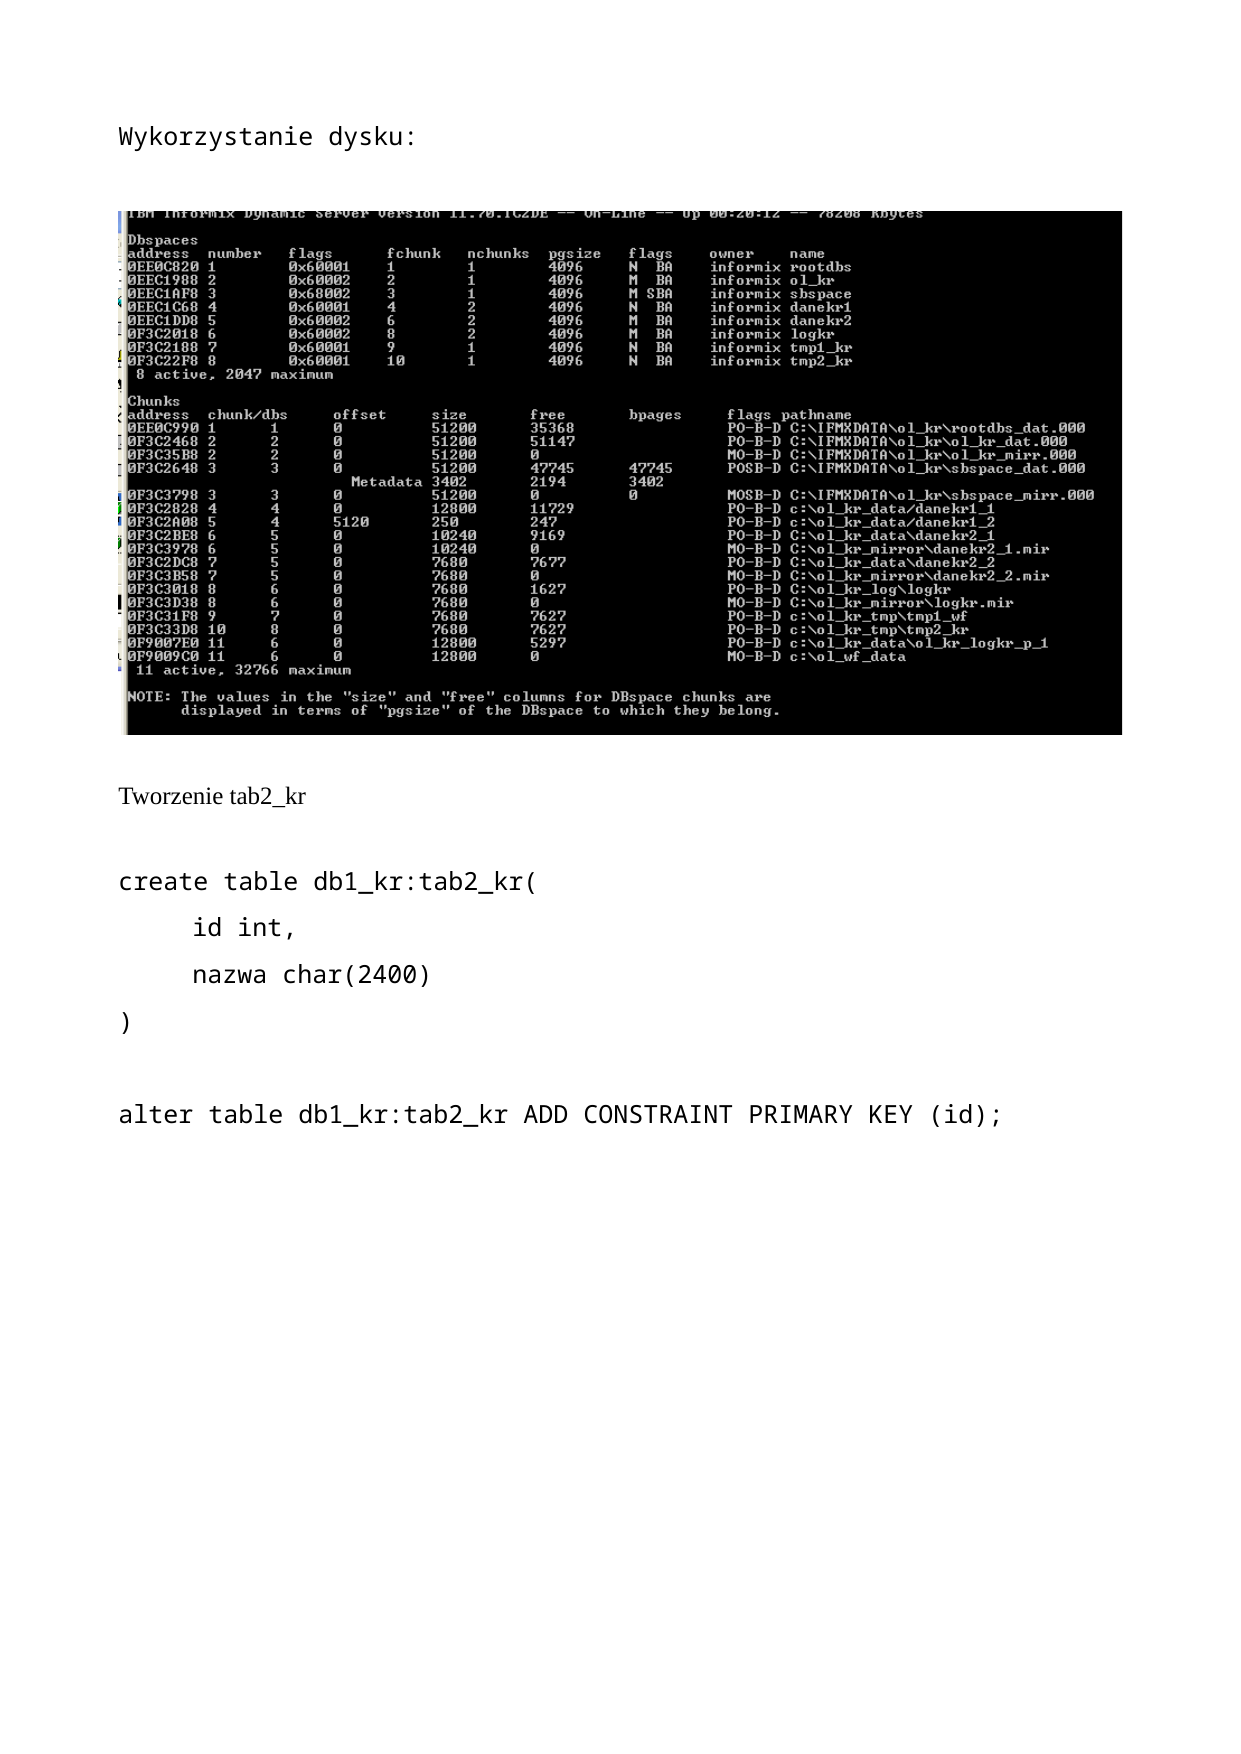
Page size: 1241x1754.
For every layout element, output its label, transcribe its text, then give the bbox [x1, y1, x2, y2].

text Tworzenie tab2_kr [118, 781, 1122, 810]
text nazwa char(2400) [118, 957, 1122, 991]
picture [118, 211, 1123, 735]
text ) [118, 1003, 1122, 1037]
text Wykorzystanie dysku: [118, 118, 1122, 152]
text id int, [118, 910, 1122, 944]
text alter table db1_kr:tab2_kr ADD CONSTRAINT PRIMARY KEY (id); [118, 1096, 1122, 1130]
text create table db1_kr:tab2_kr( [118, 863, 1122, 897]
